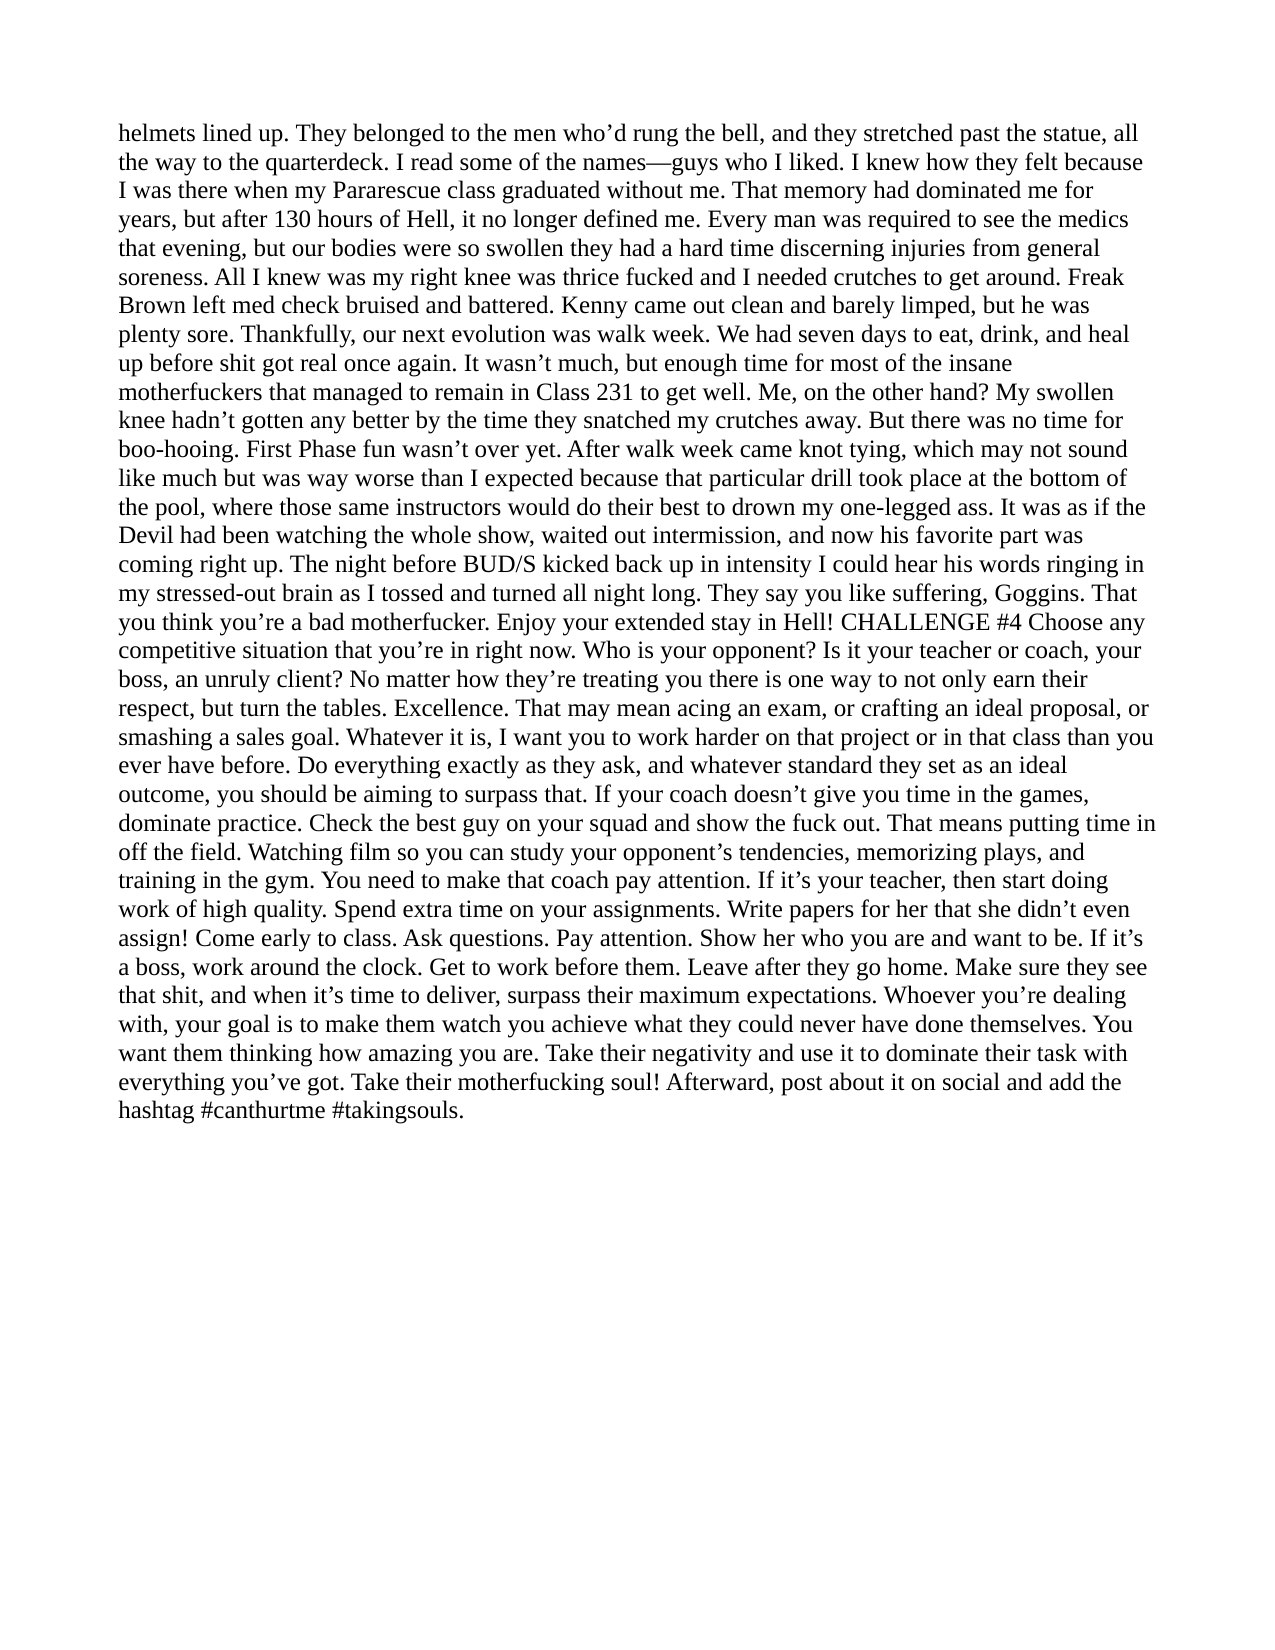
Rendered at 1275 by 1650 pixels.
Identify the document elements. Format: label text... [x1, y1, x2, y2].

text helmets lined up. They belonged to the men who’d rung the bell, and they stretched past the statue, all the way to the quarterdeck. I read some of the names—guys who I liked. I knew how they felt because I was there when my Pararescue class graduated without me. That memory had dominated me for years, but after 130 hours of Hell, it no longer defined me. Every man was required to see the medics that evening, but our bodies were so swollen they had a hard time discerning injuries from general soreness. All I knew was my right knee was thrice fucked and I needed crutches to get around. Freak Brown left med check bruised and battered. Kenny came out clean and barely limped, but he was plenty sore. Thankfully, our next evolution was walk week. We had seven days to eat, drink, and heal up before shit got real once again. It wasn’t much, but enough time for most of the insane motherfuckers that managed to remain in Class 231 to get well. Me, on the other hand? My swollen knee hadn’t gotten any better by the time they snatched my crutches away. But there was no time for boo-hooing. First Phase fun wasn’t over yet. After walk week came knot tying, which may not sound like much but was way worse than I expected because that particular drill took place at the bottom of the pool, where those same instructors would do their best to drown my one-legged ass. It was as if the Devil had been watching the whole show, waited out intermission, and now his favorite part was coming right up. The night before BUD/S kicked back up in intensity I could hear his words ringing in my stressed-out brain as I tossed and turned all night long. They say you like suffering, Goggins. That you think you’re a bad motherfucker. Enjoy your extended stay in Hell! CHALLENGE #4 Choose any competitive situation that you’re in right now. Who is your opponent? Is it your teacher or coach, your boss, an unruly client? No matter how they’re treating you there is one way to not only earn their respect, but turn the tables. Excellence. That may mean acing an exam, or crafting an ideal proposal, or smashing a sales goal. Whatever it is, I want you to work harder on that project or in that class than you ever have before. Do everything exactly as they ask, and whatever standard they set as an ideal outcome, you should be aiming to surpass that. If your coach doesn’t give you time in the games, dominate practice. Check the best guy on your squad and show the fuck out. That means putting time in off the field. Watching film so you can study your opponent’s tendencies, memorizing plays, and training in the gym. You need to make that coach pay attention. If it’s your teacher, then start doing work of high quality. Spend extra time on your assignments. Write papers for her that she didn’t even assign! Come early to class. Ask questions. Pay attention. Show her who you are and want to be. If it’s a boss, work around the clock. Get to work before them. Leave after they go home. Make sure they see that shit, and when it’s time to deliver, surpass their maximum expectations. Whoever you’re dealing with, your goal is to make them watch you achieve what they could never have done themselves. You want them thinking how amazing you are. Take their negativity and use it to dominate their task with everything you’ve got. Take their motherfucking soul! Afterward, post about it on social and add the hashtag #canthurtme #takingsouls. [118, 118, 1157, 1124]
